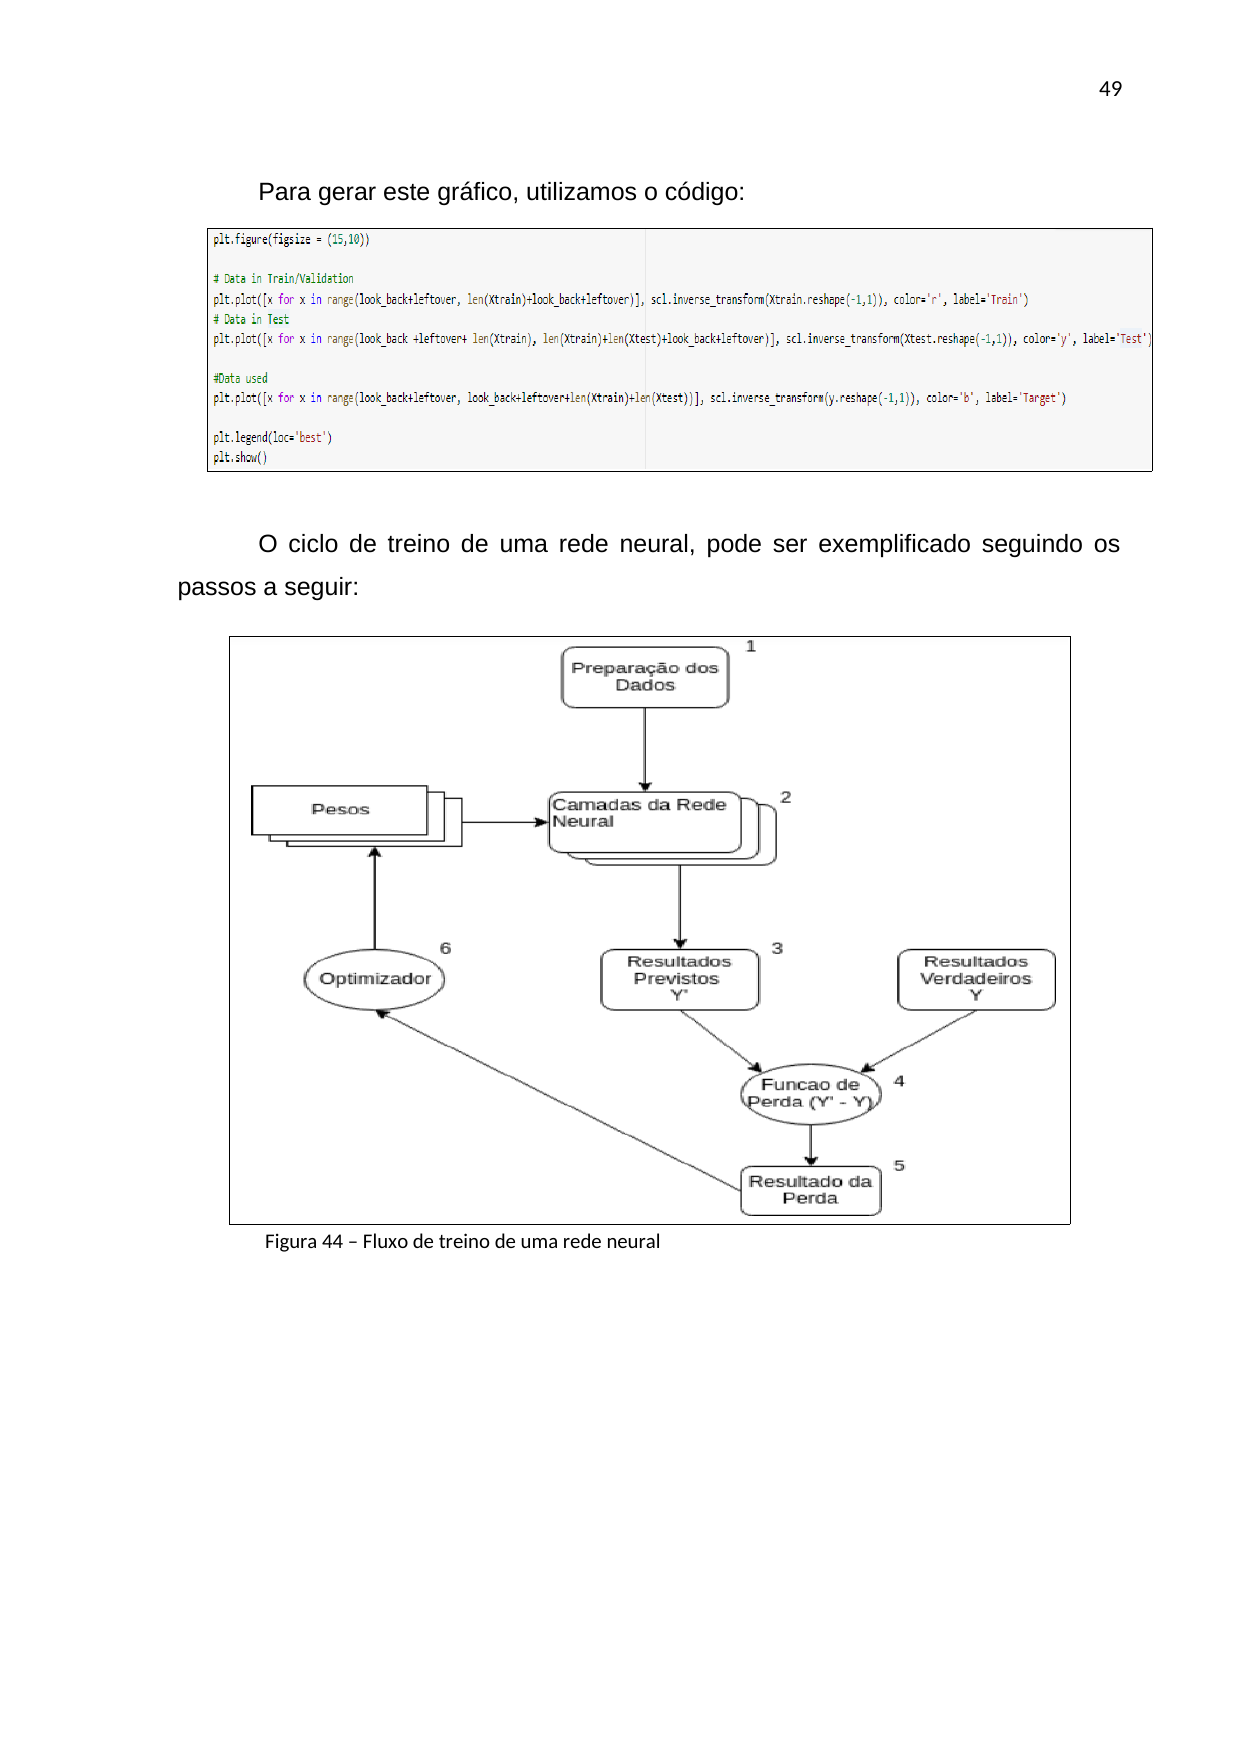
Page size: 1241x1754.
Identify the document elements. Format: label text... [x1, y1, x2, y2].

picture [232, 638, 1068, 1222]
text Figura 44 – Fluxo de treino de uma rede neural [177, 1229, 1122, 1254]
text Para gerar este gráfico, utilizamos o código: [177, 177, 1122, 206]
text O ciclo de treino de uma rede neural, pode ser exemplificado seguindo os passos a seguir: [177, 529, 1122, 601]
picture [210, 229, 1149, 469]
